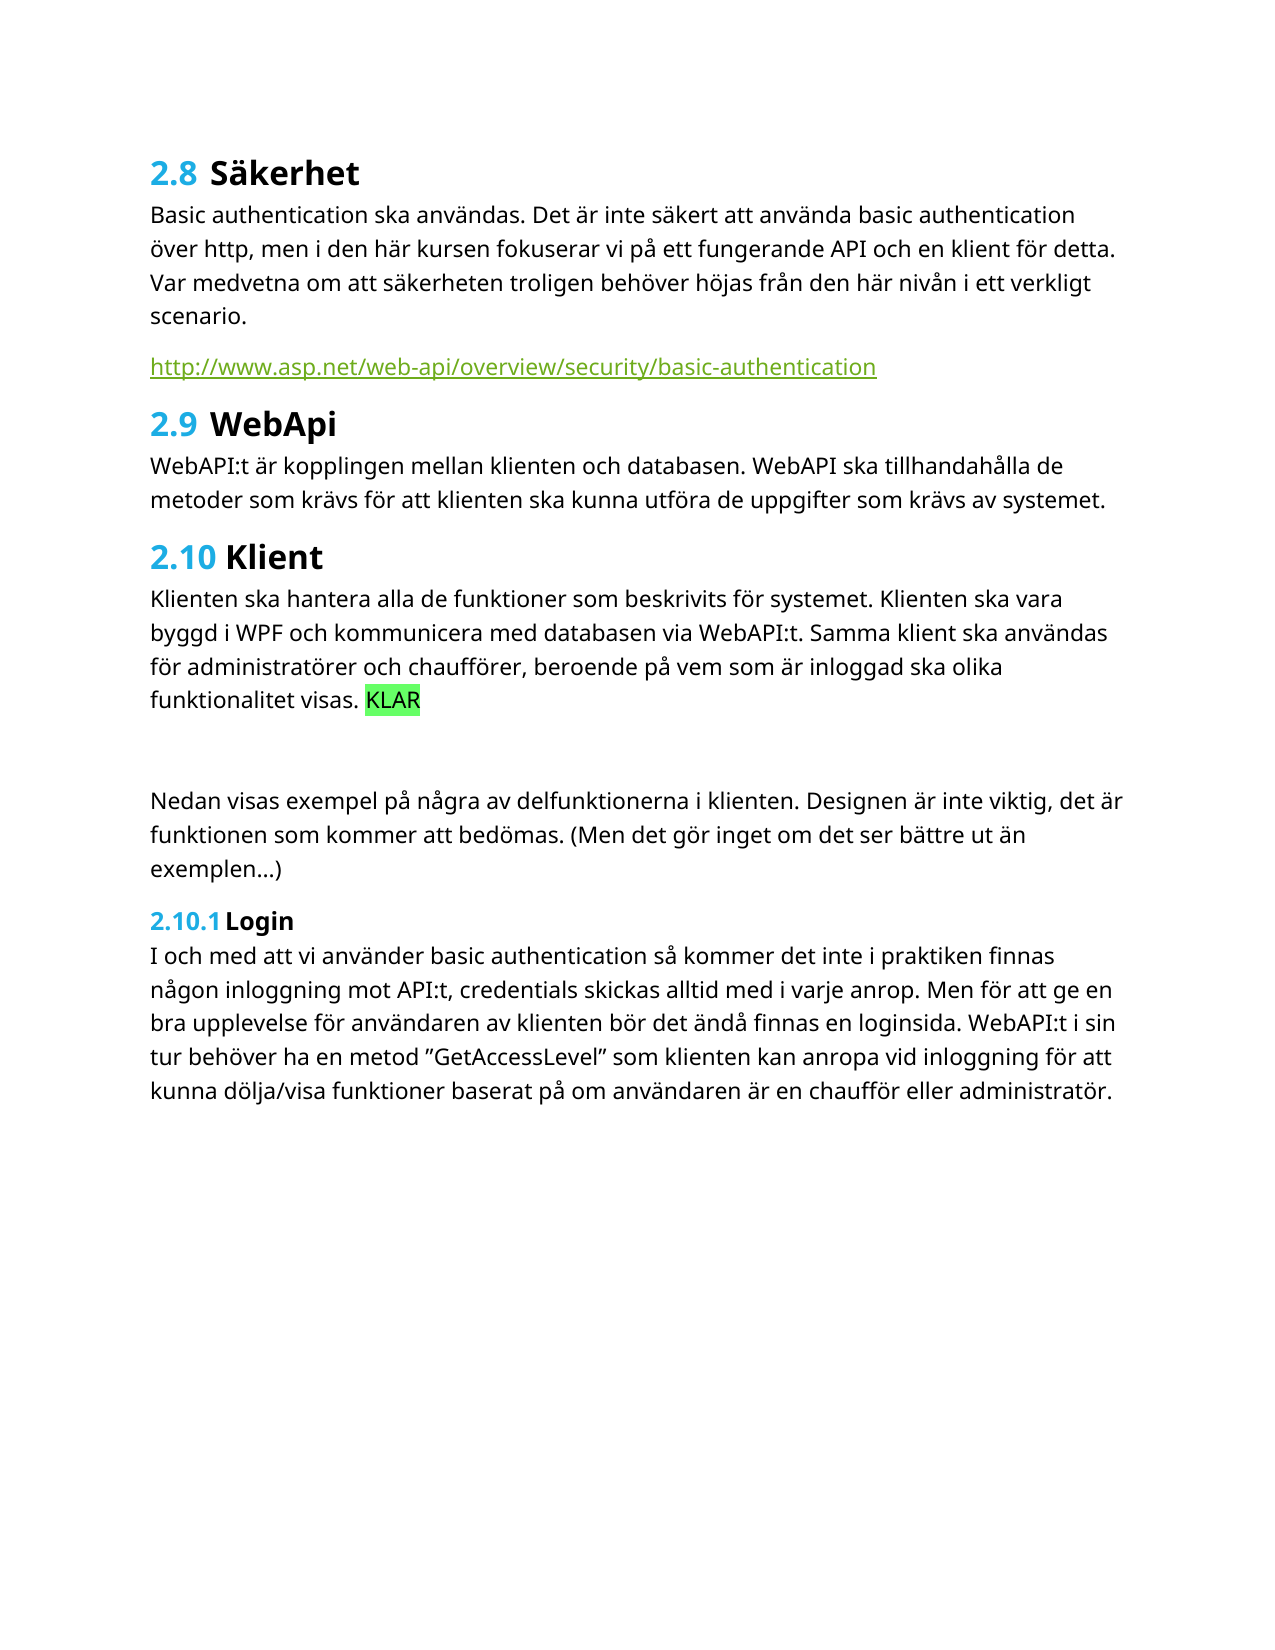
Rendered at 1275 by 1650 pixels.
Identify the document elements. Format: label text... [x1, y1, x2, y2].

text http://www.asp.net/web-api/overview/security/basic-authentication [150, 351, 1125, 382]
text WebAPI:t är kopplingen mellan klienten och databasen. WebAPI ska tillhandahålla de metoder som krävs för att klienten ska kunna utföra de uppgifter som krävs av systemet. [150, 450, 1125, 515]
text Basic authentication ska användas. Det är inte säkert att använda basic authentication över http, men i den här kursen fokuserar vi på ett fungerande API och en klient för detta. Var medvetna om att säkerheten troligen behöver höjas från den här nivån i ett verkligt scenario. [150, 199, 1125, 331]
text Nedan visas exempel på några av delfunktionerna i klienten. Designen är inte viktig, det är funktionen som kommer att bedömas. (Men det gör inget om det ser bättre ut än exemplen…) [150, 785, 1125, 884]
subtitle Login [150, 903, 1125, 937]
text Klienten ska hantera alla de funktioner som beskrivits för systemet. Klienten ska vara byggd i WPF och kommunicera med databasen via WebAPI:t. Samma klient ska användas för administratörer och chaufförer, beroende på vem som är inloggad ska olika funktionalitet visas. KLAR [150, 583, 1125, 716]
text I och med att vi använder basic authentication så kommer det inte i praktiken finnas någon inloggning mot API:t, credentials skickas alltid med i varje anrop. Men för att ge en bra upplevelse för användaren av klienten bör det ändå finnas en loginsida. WebAPI:t i sin tur behöver ha en metod ”GetAccessLevel” som klienten kan anropa vid inloggning för att kunna dölja/visa funktioner baserat på om användaren är en chaufför eller administratör. [150, 940, 1125, 1106]
subtitle WebApi [150, 401, 1125, 446]
subtitle Klient [150, 534, 1125, 579]
subtitle Säkerhet [150, 150, 1125, 195]
